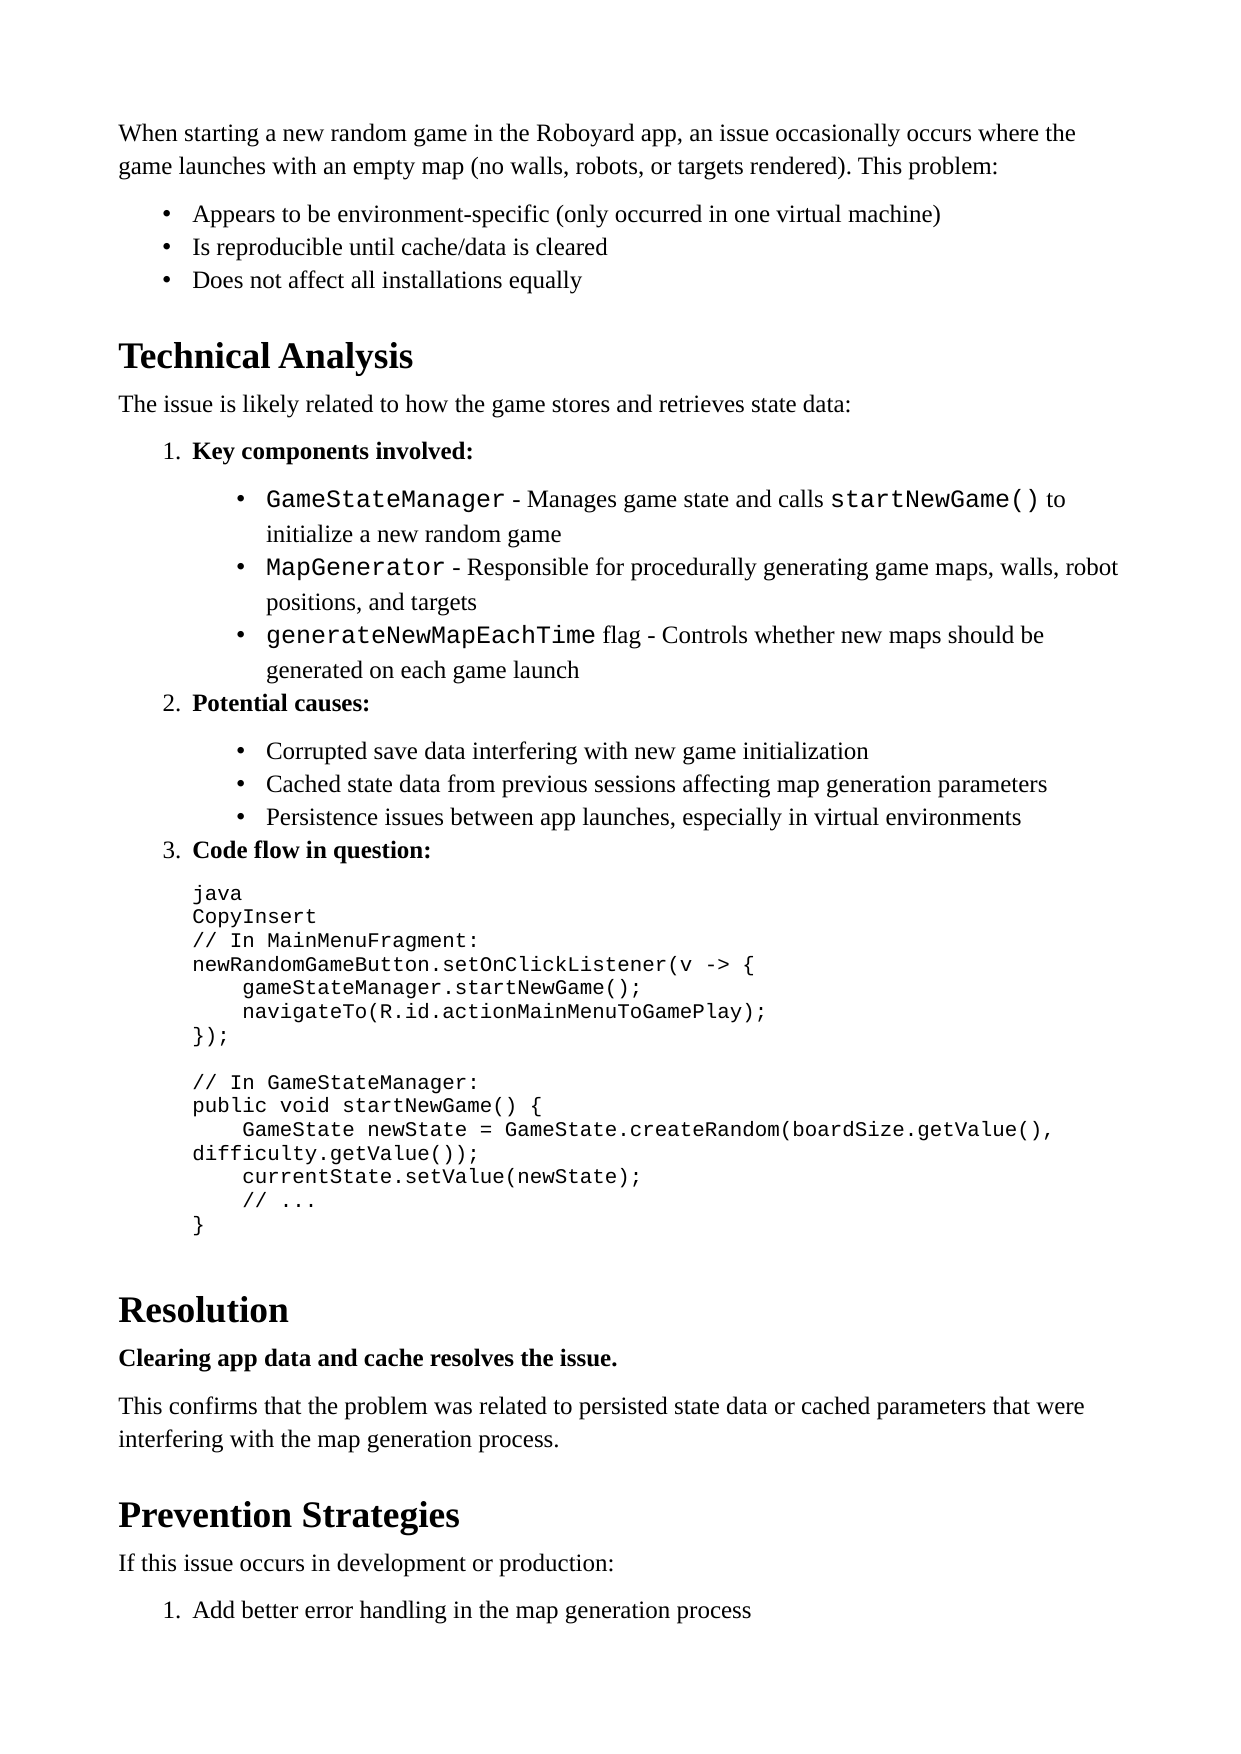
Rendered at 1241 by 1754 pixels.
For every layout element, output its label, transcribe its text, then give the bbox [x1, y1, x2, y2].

list // ... [162, 1190, 1122, 1214]
subtitle Technical Analysis [118, 333, 1122, 376]
text This confirms that the problem was related to persisted state data or cached parameters that were interfering with the map generation process. [118, 1391, 1122, 1453]
list GameState newState = GameState.createRandom(boardSize.getValue(), difficulty.getValue()); [162, 1119, 1122, 1166]
list Persistence issues between app launches, especially in virtual environments [236, 802, 1122, 831]
text The issue is likely related to how the game stores and retrieves state data: [118, 389, 1122, 418]
list Is reproducible until cache/data is cleared [162, 232, 1122, 261]
list newRandomGameButton.setOnClickListener(v -> { [162, 954, 1122, 977]
list public void startNewGame() { [162, 1096, 1122, 1119]
subtitle Prevention Strategies [118, 1492, 1122, 1536]
list Cached state data from previous sessions affecting map generation parameters [236, 769, 1122, 798]
list CopyInsert [162, 906, 1122, 930]
list MapGenerator - Responsible for procedurally generating game maps, walls, robot positions, and targets [236, 552, 1122, 616]
list }); [162, 1024, 1122, 1048]
subtitle Resolution [118, 1288, 1122, 1331]
text When starting a new random game in the Roboyard app, an issue occasionally occurs where the game launches with an empty map (no walls, robots, or targets rendered). This problem: [118, 118, 1122, 180]
list Does not affect all installations equally [162, 265, 1122, 293]
list java [162, 883, 1122, 906]
list Potential causes: [162, 688, 1122, 717]
list GameStateManager - Manages game state and calls startNewGame() to initialize a new random game [236, 484, 1122, 548]
list Key components involved: [162, 436, 1122, 465]
list } [162, 1214, 1122, 1237]
list generateNewMapEachTime flag - Controls whether new maps should be generated on each game launch [236, 620, 1122, 684]
list // In MainMenuFragment: [162, 930, 1122, 954]
list Appears to be environment-specific (only occurred in one virtual machine) [162, 199, 1122, 227]
list Code flow in question: [162, 835, 1122, 864]
list gameStateManager.startNewGame(); [162, 977, 1122, 1001]
text If this issue occurs in development or production: [118, 1548, 1122, 1577]
text Clearing app data and cache resolves the issue. [118, 1343, 1122, 1372]
list Add better error handling in the map generation process [162, 1596, 1122, 1624]
list Corrupted save data interfering with new game initialization [236, 736, 1122, 765]
list navigateTo(R.id.actionMainMenuToGamePlay); [162, 1001, 1122, 1024]
list // In GameStateManager: [162, 1072, 1122, 1096]
list currentState.setValue(newState); [162, 1166, 1122, 1190]
